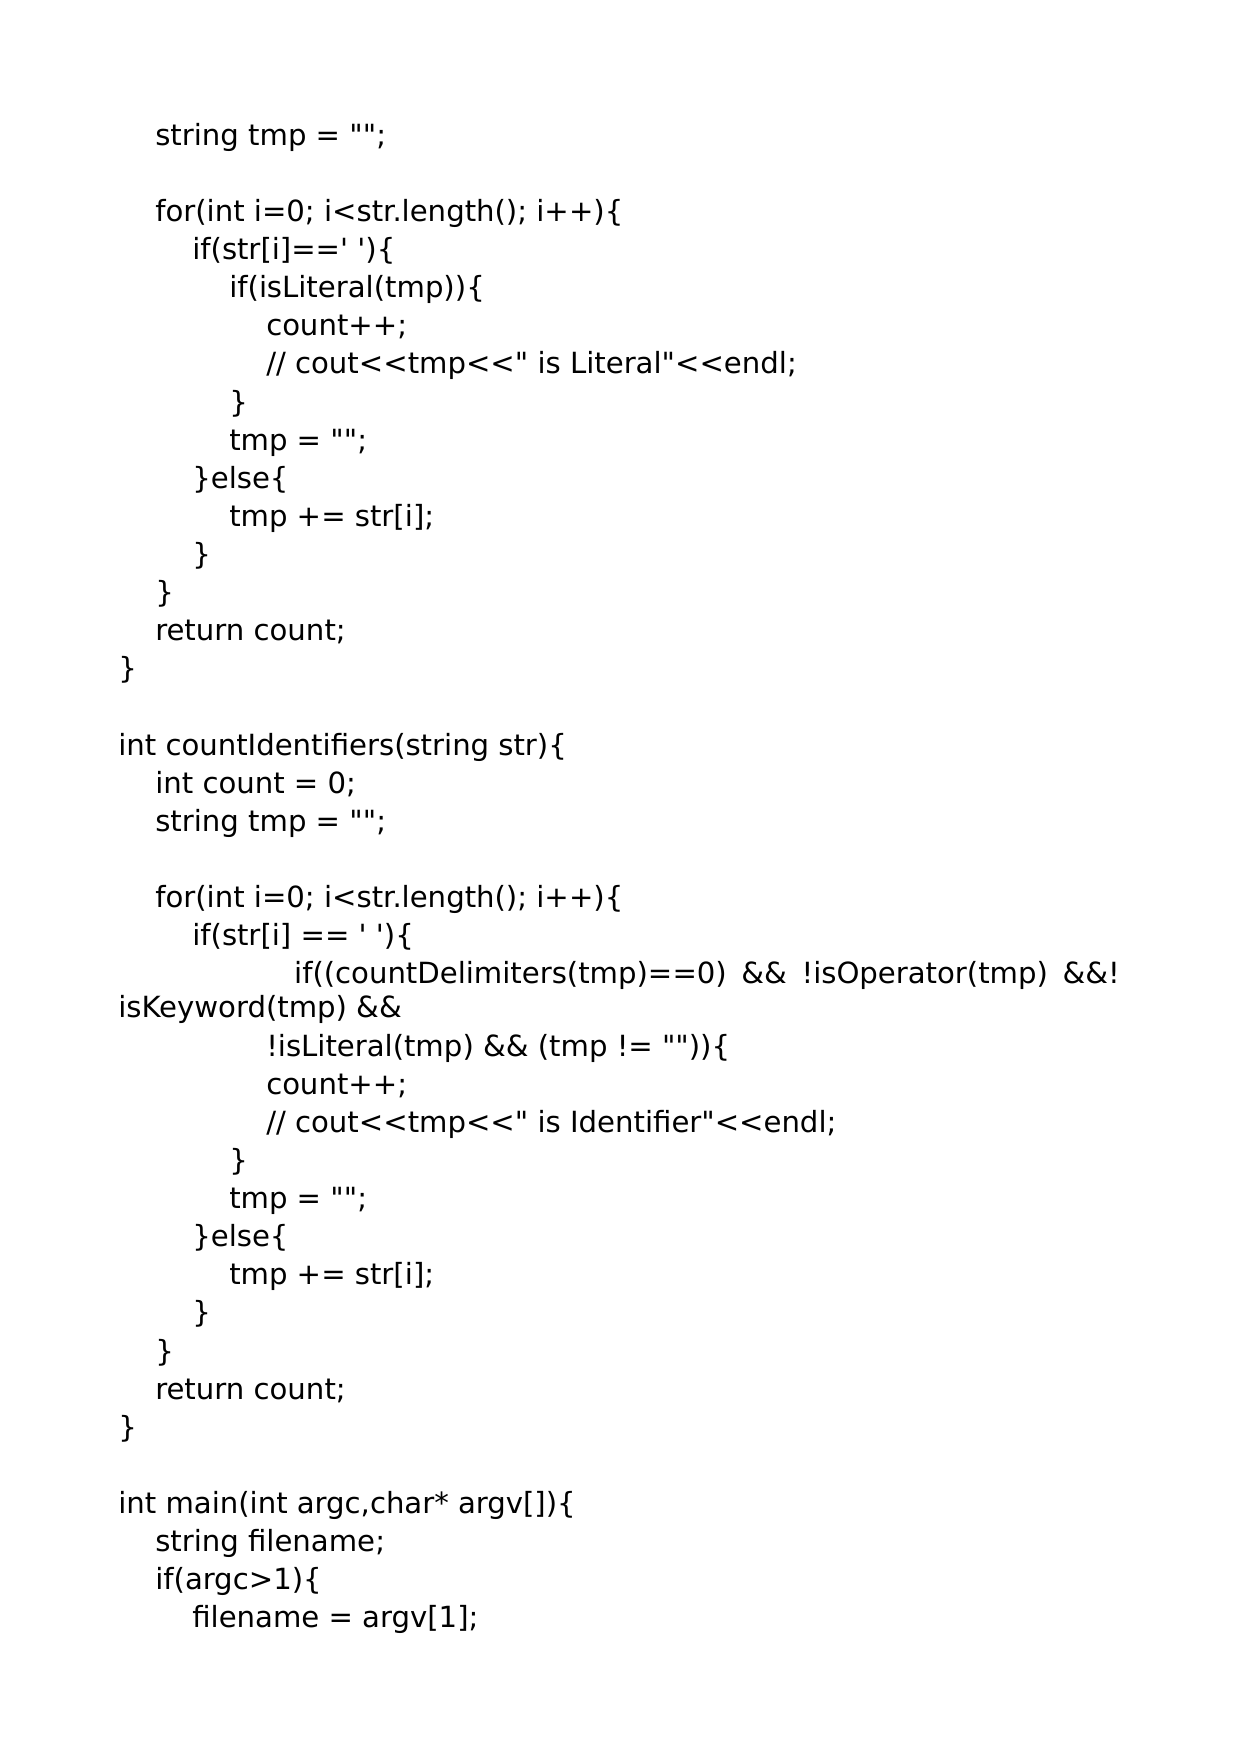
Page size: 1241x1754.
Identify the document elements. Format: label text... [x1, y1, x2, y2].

text } [118, 1143, 1122, 1177]
text !isLiteral(tmp) && (tmp != "")){ [118, 1029, 1122, 1063]
text tmp = ""; [118, 1181, 1122, 1215]
text } [118, 1410, 1122, 1444]
text if(str[i]==' '){ [118, 232, 1122, 266]
text for(int i=0; i<str.length(); i++){ [118, 194, 1122, 228]
text count++; [118, 1067, 1122, 1101]
text filename = argv[1]; [118, 1601, 1122, 1635]
text tmp += str[i]; [118, 499, 1122, 533]
text tmp = ""; [118, 423, 1122, 457]
text count++; [118, 309, 1122, 343]
text }else{ [118, 461, 1122, 495]
text }else{ [118, 1219, 1122, 1253]
text } [118, 652, 1122, 686]
text // cout<<tmp<<" is Identifier"<<endl; [118, 1105, 1122, 1139]
text return count; [118, 1372, 1122, 1406]
text } [118, 576, 1122, 609]
text int countIdentifiers(string str){ [118, 728, 1122, 762]
text // cout<<tmp<<" is Literal"<<endl; [118, 347, 1122, 381]
text } [118, 385, 1122, 419]
text } [118, 1296, 1122, 1330]
text string filename; [118, 1524, 1122, 1558]
text string tmp = ""; [118, 118, 1122, 152]
text if((countDelimiters(tmp)==0) && !isOperator(tmp) &&! isKeyword(tmp) && [118, 957, 1122, 1025]
text int main(int argc,char* argv[]){ [118, 1486, 1122, 1520]
text tmp += str[i]; [118, 1258, 1122, 1292]
text if(str[i] == ' '){ [118, 919, 1122, 953]
text if(argc>1){ [118, 1563, 1122, 1597]
text string tmp = ""; [118, 804, 1122, 838]
text if(isLiteral(tmp)){ [118, 271, 1122, 304]
text int count = 0; [118, 766, 1122, 800]
text for(int i=0; i<str.length(); i++){ [118, 881, 1122, 914]
text } [118, 1334, 1122, 1368]
text return count; [118, 614, 1122, 648]
text } [118, 537, 1122, 571]
